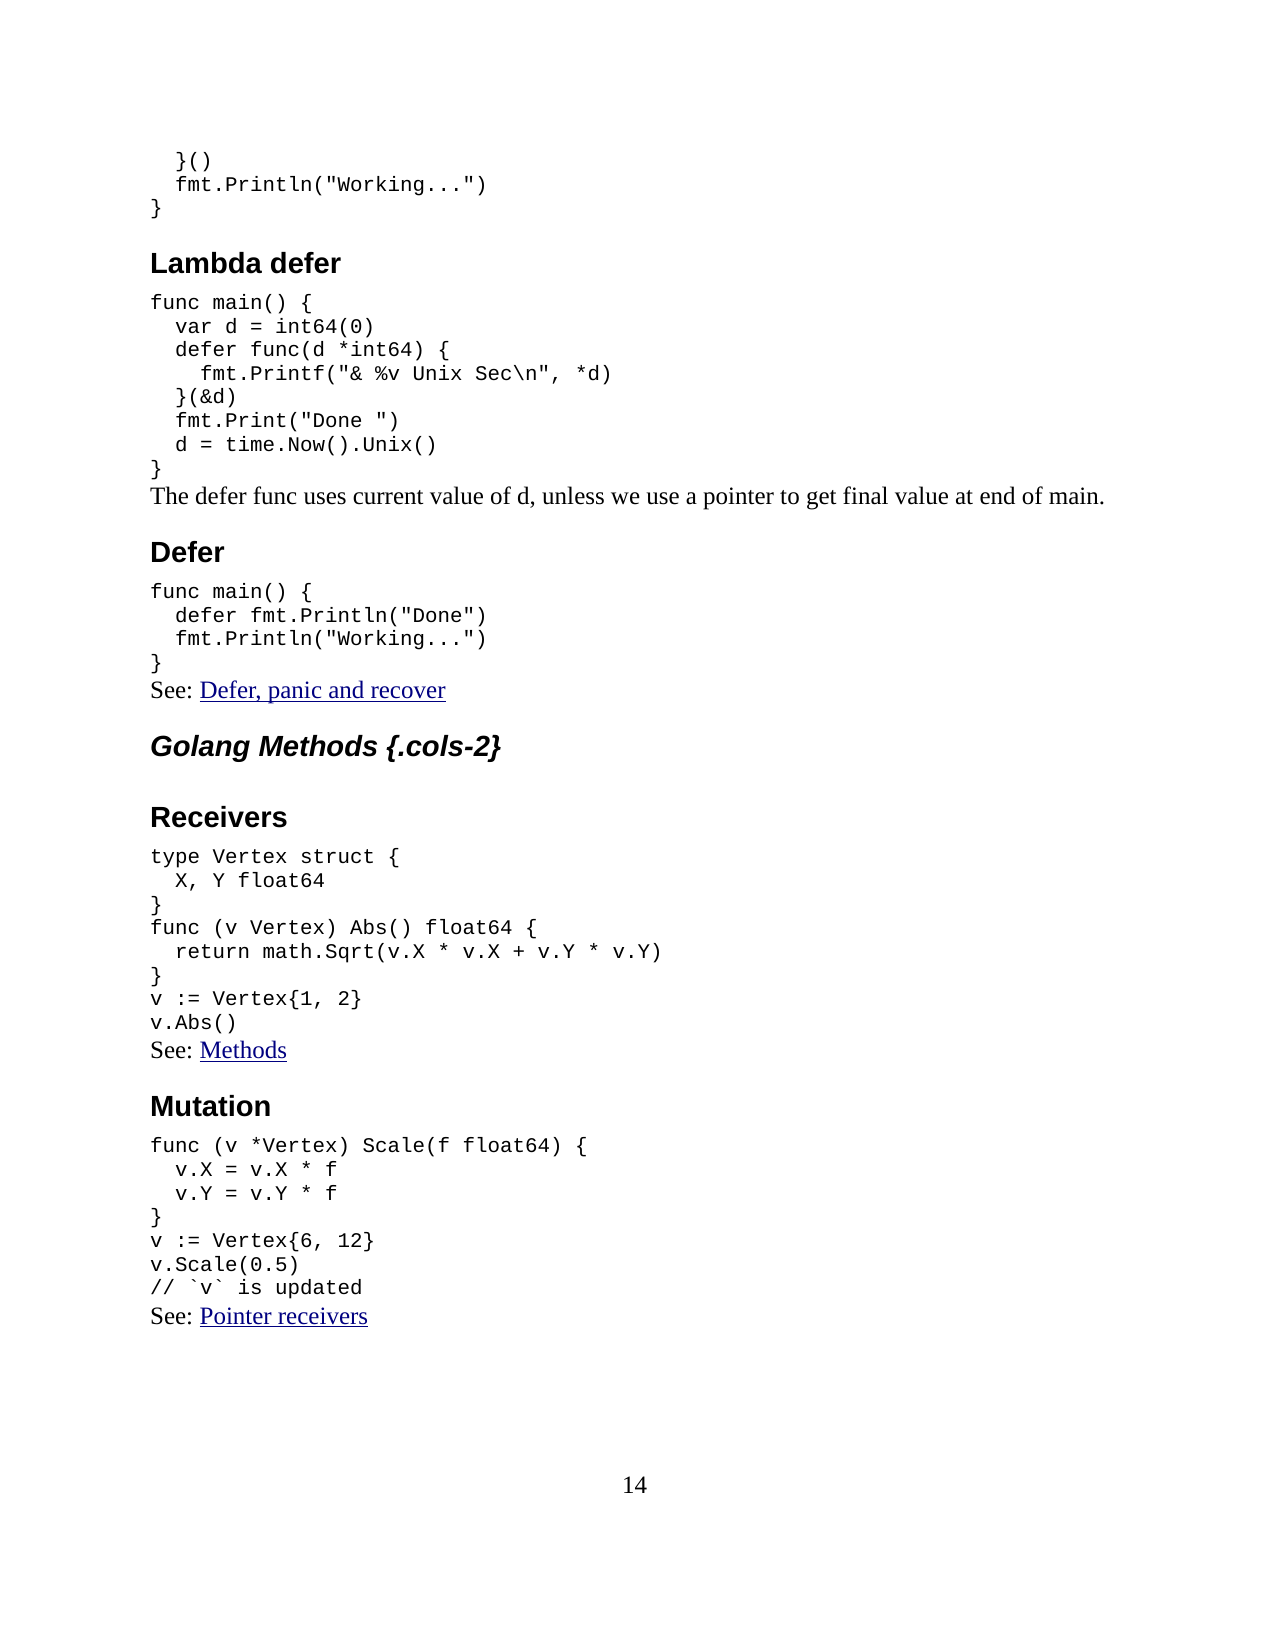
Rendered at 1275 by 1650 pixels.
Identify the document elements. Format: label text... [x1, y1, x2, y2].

text v.Y = v.Y * f [150, 1183, 1125, 1206]
text defer func(d *int64) { [150, 339, 1125, 363]
text } [150, 652, 1125, 676]
text type Vertex struct { [150, 846, 1125, 870]
text v.Abs() [150, 1012, 1125, 1036]
text } [150, 1206, 1125, 1230]
text }() [150, 150, 1125, 174]
text defer fmt.Println("Done") [150, 604, 1125, 628]
text The defer func uses current value of d, unless we use a pointer to get final value at end of main. [150, 481, 1125, 510]
subtitle Receivers [150, 800, 1125, 834]
text v := Vertex{6, 12} [150, 1230, 1125, 1253]
text fmt.Printf("& %v Unix Sec\n", *d) [150, 363, 1125, 387]
text } [150, 197, 1125, 221]
text fmt.Println("Working...") [150, 174, 1125, 197]
text v := Vertex{1, 2} [150, 988, 1125, 1012]
text return math.Sqrt(v.X * v.X + v.Y * v.Y) [150, 941, 1125, 964]
text See: Defer, panic and recover [150, 676, 1125, 704]
text } [150, 894, 1125, 917]
text var d = int64(0) [150, 316, 1125, 339]
text fmt.Println("Working...") [150, 628, 1125, 652]
text func main() { [150, 292, 1125, 316]
text v.Scale(0.5) [150, 1253, 1125, 1277]
text X, Y float64 [150, 870, 1125, 894]
text See: Pointer receivers [150, 1301, 1125, 1329]
text // `v` is updated [150, 1277, 1125, 1301]
text } [150, 457, 1125, 481]
text func main() { [150, 581, 1125, 604]
text See: Methods [150, 1036, 1125, 1064]
text fmt.Print("Done ") [150, 410, 1125, 434]
text func (v Vertex) Abs() float64 { [150, 917, 1125, 941]
text d = time.Now().Unix() [150, 434, 1125, 457]
subtitle Defer [150, 535, 1125, 568]
subtitle Mutation [150, 1089, 1125, 1123]
text } [150, 964, 1125, 988]
text }(&d) [150, 387, 1125, 410]
text v.X = v.X * f [150, 1159, 1125, 1183]
text func (v *Vertex) Scale(f float64) { [150, 1135, 1125, 1159]
subtitle Lambda defer [150, 246, 1125, 279]
subtitle Golang Methods {.cols-2} [150, 729, 1125, 763]
